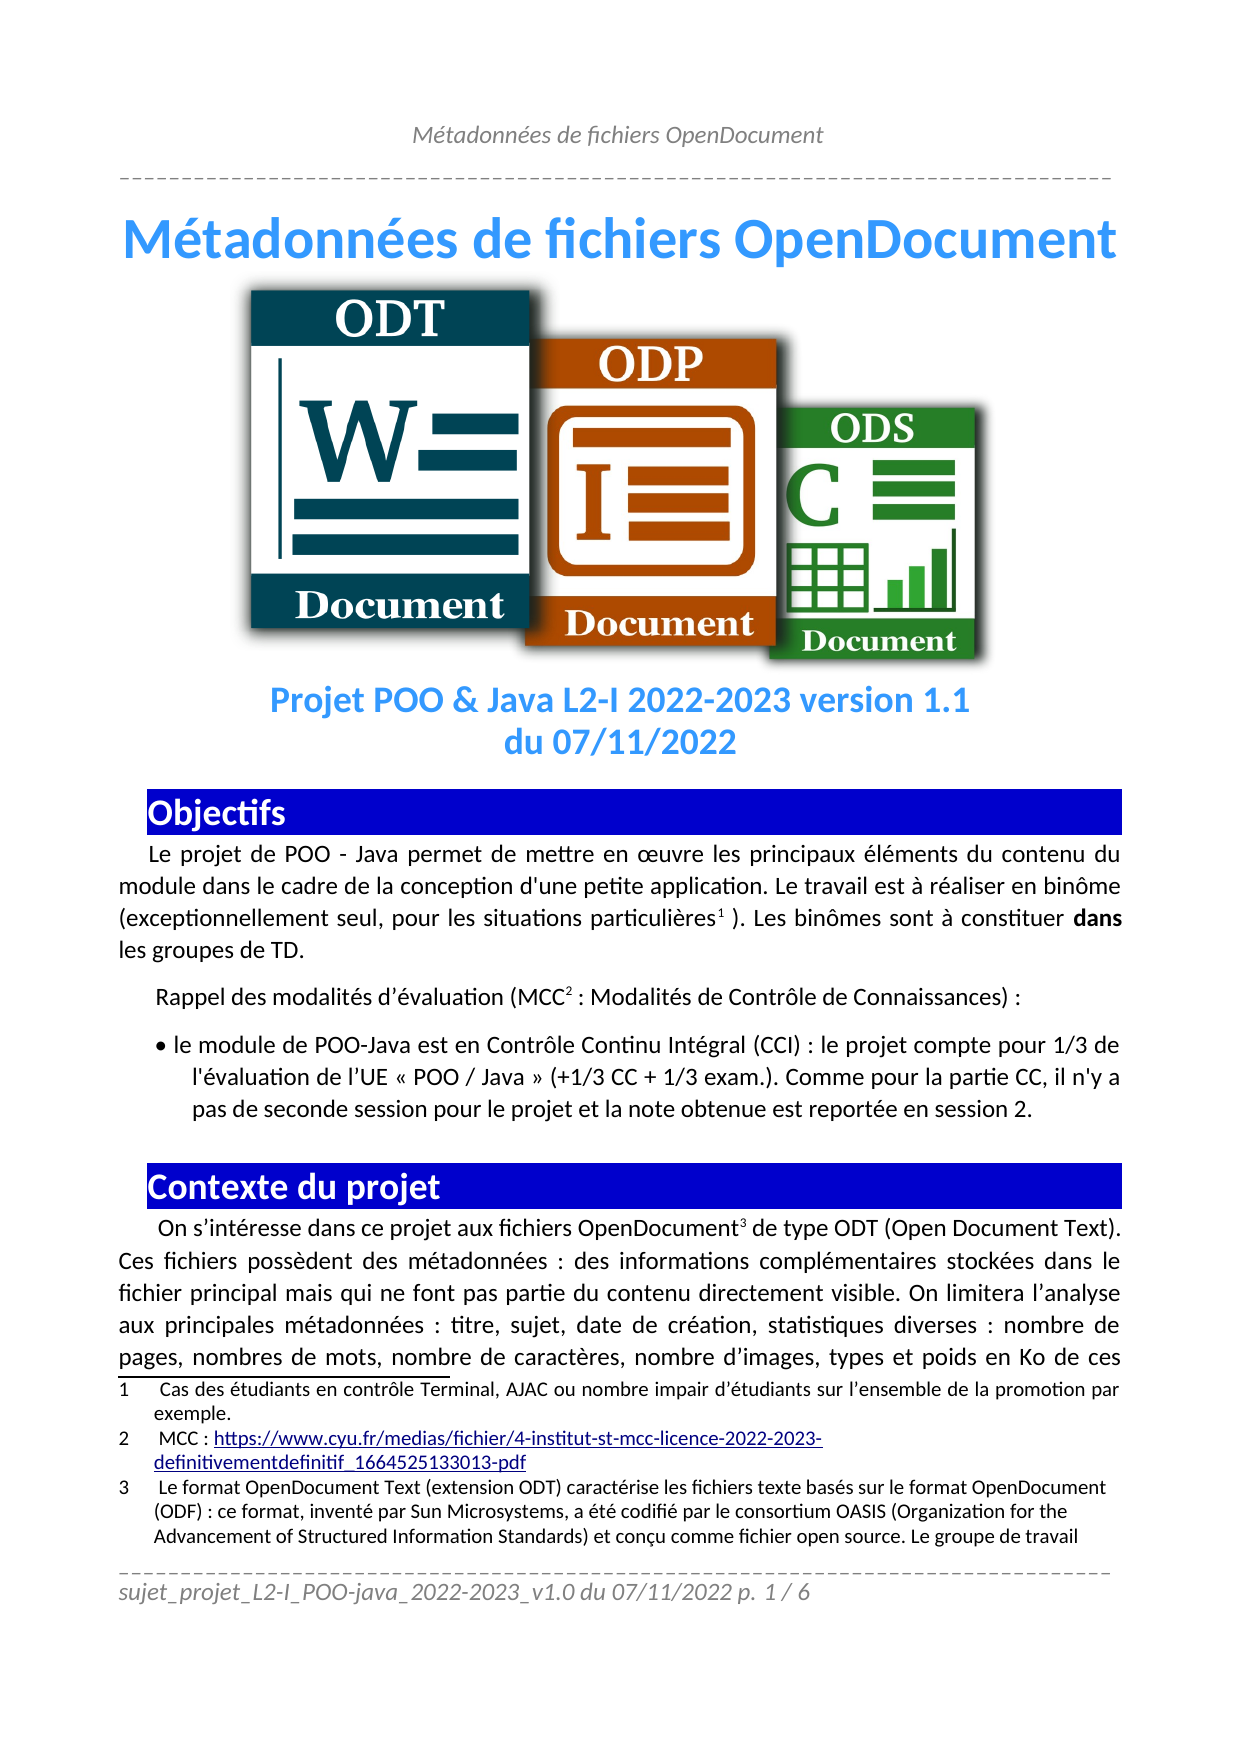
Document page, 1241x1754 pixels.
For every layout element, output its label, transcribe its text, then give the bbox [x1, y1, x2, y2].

text Advancement of Structured Information Standards) et conçu comme fichier open source. Le groupe de travail [154, 1523, 1122, 1549]
text • le module de POO-Java est en Contrôle Continu Intégral (CCI) : le projet compte pour 1/3 de l'évaluation de l’UE « POO / Java » (+1/3 CC + 1/3 exam.). Comme pour la partie CC, il n'y a pas de seconde session pour le projet et la note obtenue est reportée en session 2. [154, 1029, 1122, 1124]
text MCC : https://www.cyu.fr/medias/fichier/4-institut-st-mcc-licence-2022-2023-definitivementdefinitif_1664525133013-pdf [118, 1426, 1122, 1474]
text Métadonnées de fichiers OpenDocument [118, 205, 1122, 272]
text Cas des étudiants en contrôle Terminal, AJAC ou nombre impair d’étudiants sur l’ensemble de la promotion par exemple. [118, 1377, 1122, 1426]
text Projet POO & Java L2-I 2022-2023 version 1.1 du 07/11/2022 [249, 678, 991, 764]
text Ces fichiers possèdent des métadonnées : des informations complémentaires stockées dans le fichier principal mais qui ne font pas partie du contenu directement visible. On limitera l’analyse aux principales métadonnées : titre, sujet, date de création, statistiques diverses : nombre de pages, nombres de mots, nombre de caractères, nombre d’images, types et poids en Ko de ces [118, 1245, 1122, 1371]
text Rappel des modalités d’évaluation (MCC : Modalités de Contrôle de Connaissances) : [155, 981, 1122, 1011]
text Le projet de POO - Java permet de mettre en œuvre les principaux éléments du contenu du module dans le cadre de la conception d'une petite application. Le travail est à réaliser en binôme (exceptionnellement seul, pour les situations particulières ). Les binômes sont à constituer dans les groupes de TD. [118, 838, 1122, 965]
text On s’intéresse dans ce projet aux fichiers OpenDocument de type ODT (Open Document Text). [118, 1212, 1122, 1243]
text Le format OpenDocument Text (extension ODT) caractérise les fichiers texte basés sur le format OpenDocument (ODF) : ce format, inventé par Sun Microsystems, a été codifié par le consortium OASIS (Organization for the [118, 1474, 1122, 1523]
subtitle Contexte du projet [147, 1163, 1122, 1209]
subtitle Objectifs [147, 789, 1122, 835]
